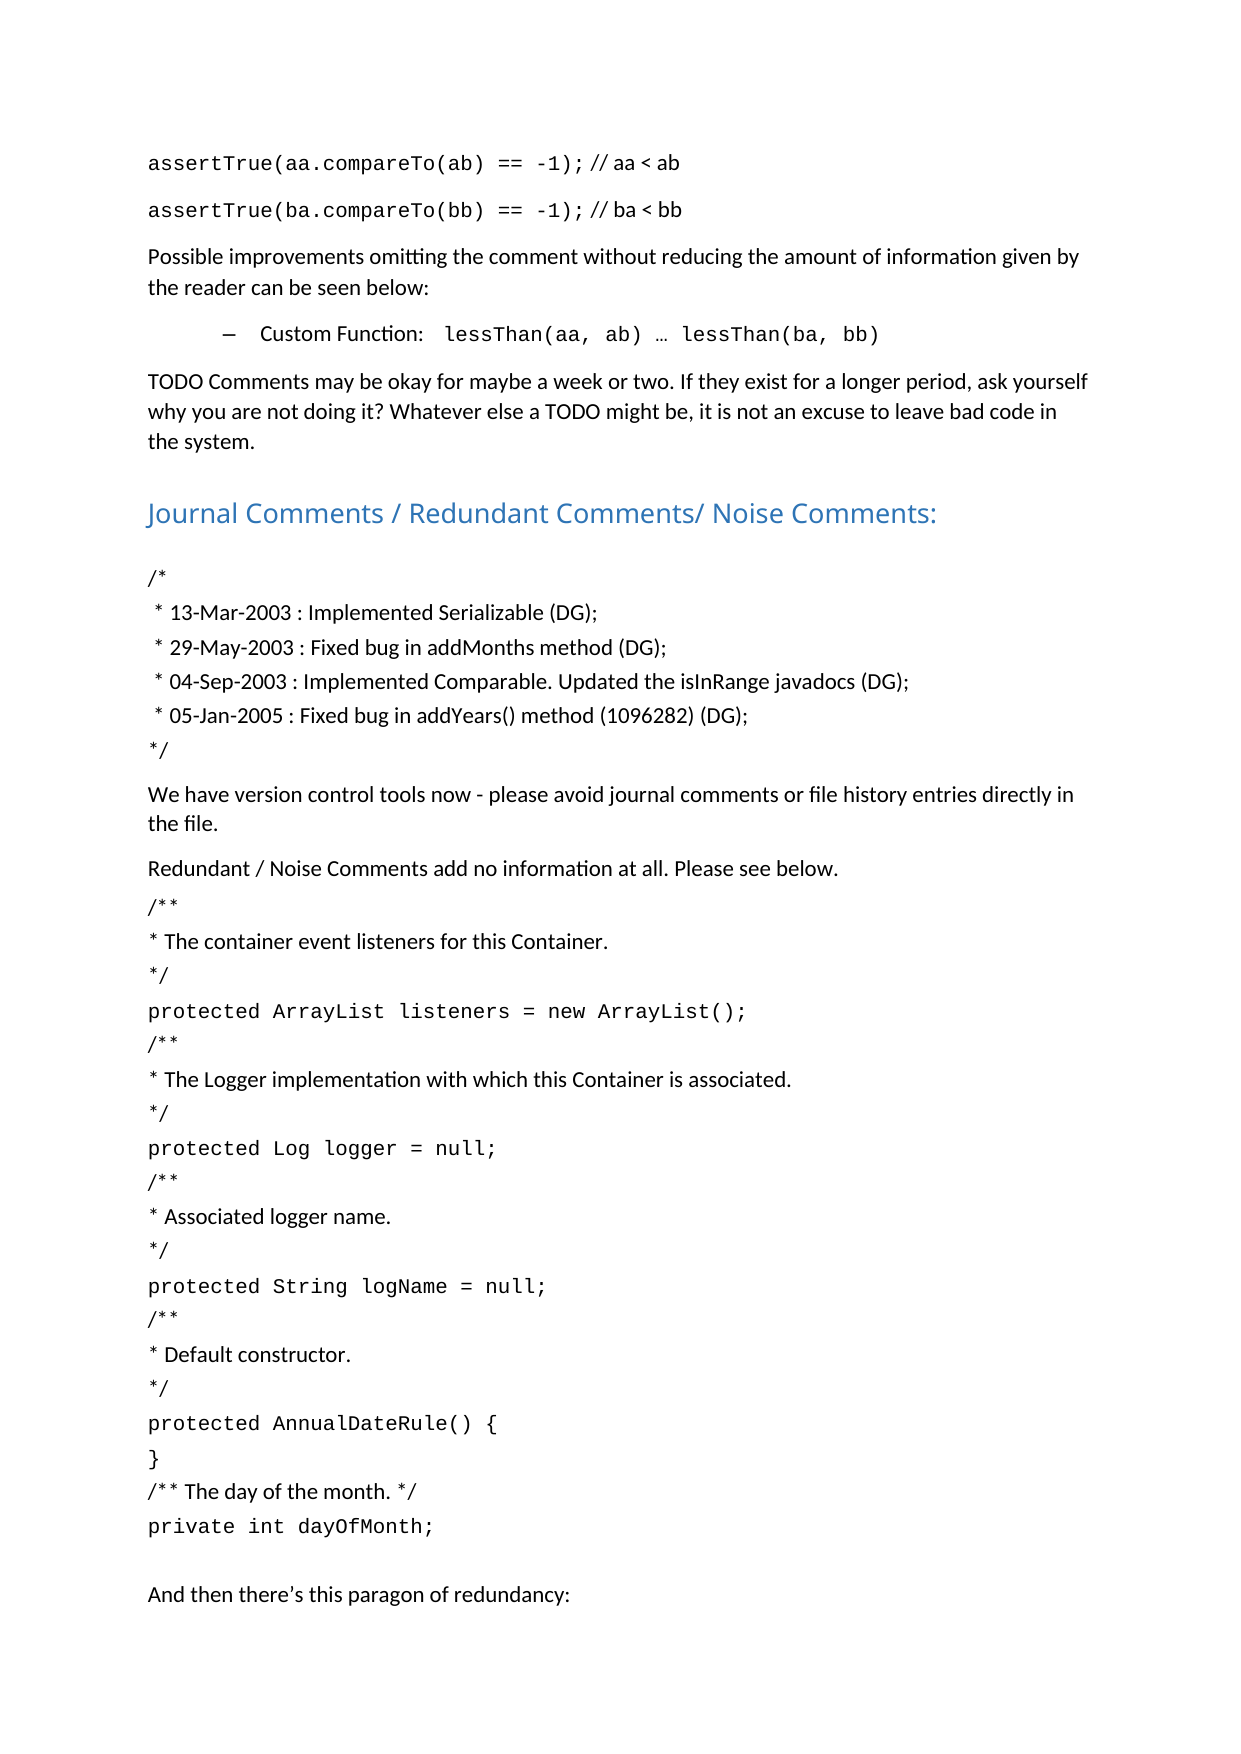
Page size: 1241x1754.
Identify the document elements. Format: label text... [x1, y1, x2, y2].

text * Associated logger name. [148, 1210, 1093, 1228]
text protected ArrayList listeners = new ArrayList(); [728, 1004, 1093, 1022]
text protected ArrayList listeners = new ArrayList(); [148, 1004, 716, 1022]
text * Default constructor. [148, 1348, 1093, 1366]
text Possible improvements omitting the comment without reducing the amount of information given by the reader can be seen below: [148, 242, 1093, 301]
text protected Log logger = null; [148, 1142, 1093, 1159]
text assertTrue(aa.compareTo(ab) == -1); // aa < ab [148, 148, 1093, 176]
text } [148, 1451, 1093, 1469]
text * The Logger implementation with which this Container is associated. [148, 1073, 1093, 1091]
text /** [148, 1038, 1093, 1056]
text * 29-May-2003 : Fixed bug in addMonths method (DG); [148, 641, 1093, 659]
text protected AnnualDateRule() { [148, 1417, 453, 1434]
text /** [148, 901, 1093, 919]
text /** The day of the month. */ [148, 1485, 1093, 1503]
text private int dayOfMonth; [148, 1520, 1093, 1537]
text */ [148, 1107, 1093, 1125]
text * 13-Mar-2003 : Implemented Serializable (DG); [148, 607, 1093, 624]
text protected String logName = null; [148, 1279, 1093, 1297]
subtitle Journal Comments / Redundant Comments/ Noise Comments: [148, 495, 1093, 532]
text protected AnnualDateRule() { [490, 1417, 1093, 1434]
text * 05-Jan-2005 : Fixed bug in addYears() method (1096282) (DG); [148, 710, 1093, 727]
text */ [148, 744, 1093, 762]
text /** [148, 1176, 1093, 1194]
text /* [148, 572, 1093, 590]
text We have version control tools now - please avoid journal comments or file history entries directly in the file. [148, 778, 1093, 837]
text * The container event listeners for this Container. [148, 935, 1093, 953]
text TODO Comments may be okay for maybe a week or two. If they exist for a longer period, ask yourself why you are not doing it? Whatever else a TODO might be, it is not an excuse to leave bad code in the system. [148, 367, 1093, 455]
text /** [148, 1313, 1093, 1331]
list Custom Function: lessThan(aa, ab) … lessThan(ba, bb) [223, 319, 1093, 348]
text */ [148, 1382, 1093, 1400]
text */ [148, 1245, 1093, 1262]
text * 04-Sep-2003 : Implemented Comparable. Updated the isInRange javadocs (DG); [148, 675, 1093, 693]
text */ [148, 970, 1093, 987]
text And then there’s this paragon of redundancy: [148, 1588, 1093, 1606]
text Redundant / Noise Comments add no information at all. Please see below. [148, 854, 1093, 882]
text assertTrue(ba.compareTo(bb) == -1); // ba < bb [148, 195, 1093, 223]
